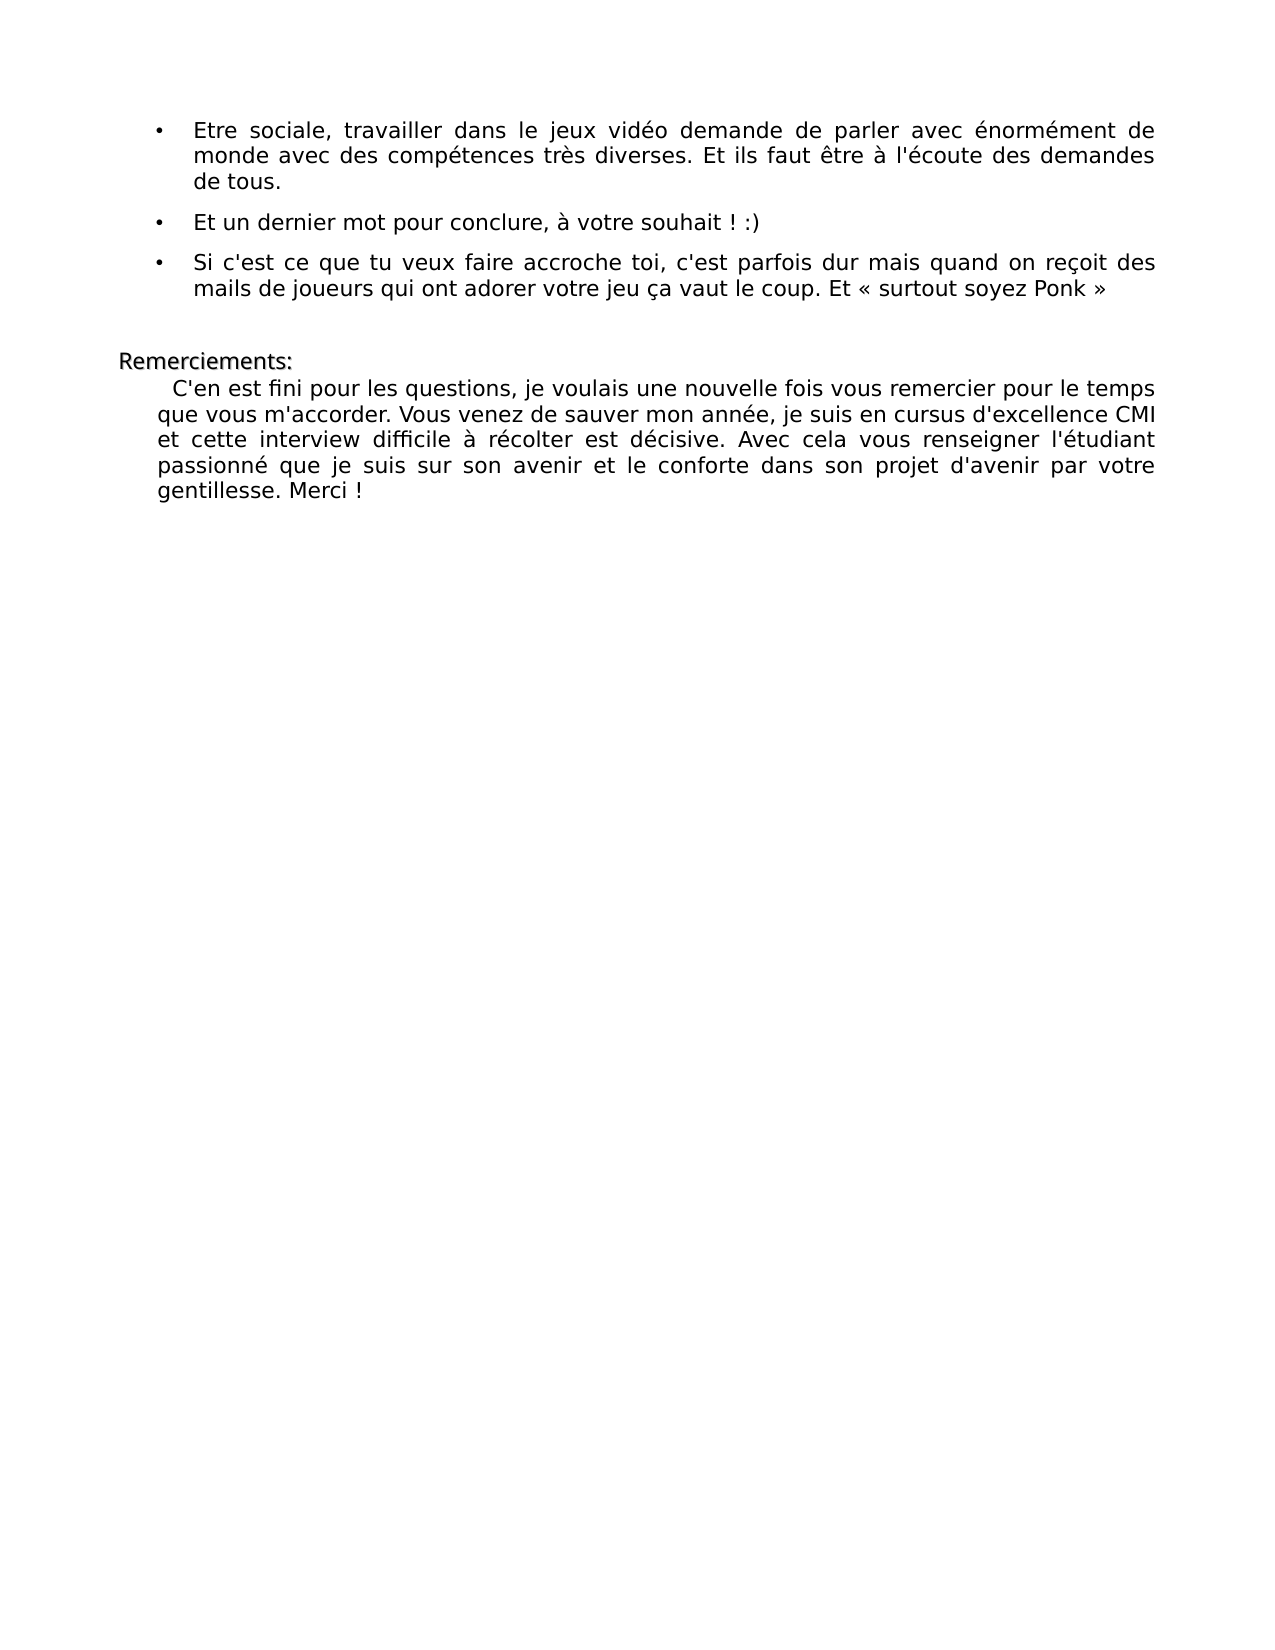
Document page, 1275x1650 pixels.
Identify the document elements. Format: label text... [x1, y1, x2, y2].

list Et un dernier mot pour conclure, à votre souhait ! :) [156, 210, 1157, 235]
text C'en est fini pour les questions, je voulais une nouvelle fois vous remercier pour le temps que vous m'accorder. Vous venez de sauver mon année, je suis en cursus d'excellence CMI et cette interview difficile à récolter est décisive. Avec cela vous renseigner l'étudiant passionné que je suis sur son avenir et le conforte dans son projet d'avenir par votre gentillesse. Merci ! [157, 376, 1157, 504]
text Remerciements: [118, 345, 1139, 376]
list Etre sociale, travailler dans le jeux vidéo demande de parler avec énormément de monde avec des compétences très diverses. Et ils faut être à l'écoute des demandes de tous. [156, 118, 1157, 195]
list Si c'est ce que tu veux faire accroche toi, c'est parfois dur mais quand on reçoit des mails de joueurs qui ont adorer votre jeu ça vaut le coup. Et « surtout soyez Ponk » [156, 250, 1157, 301]
